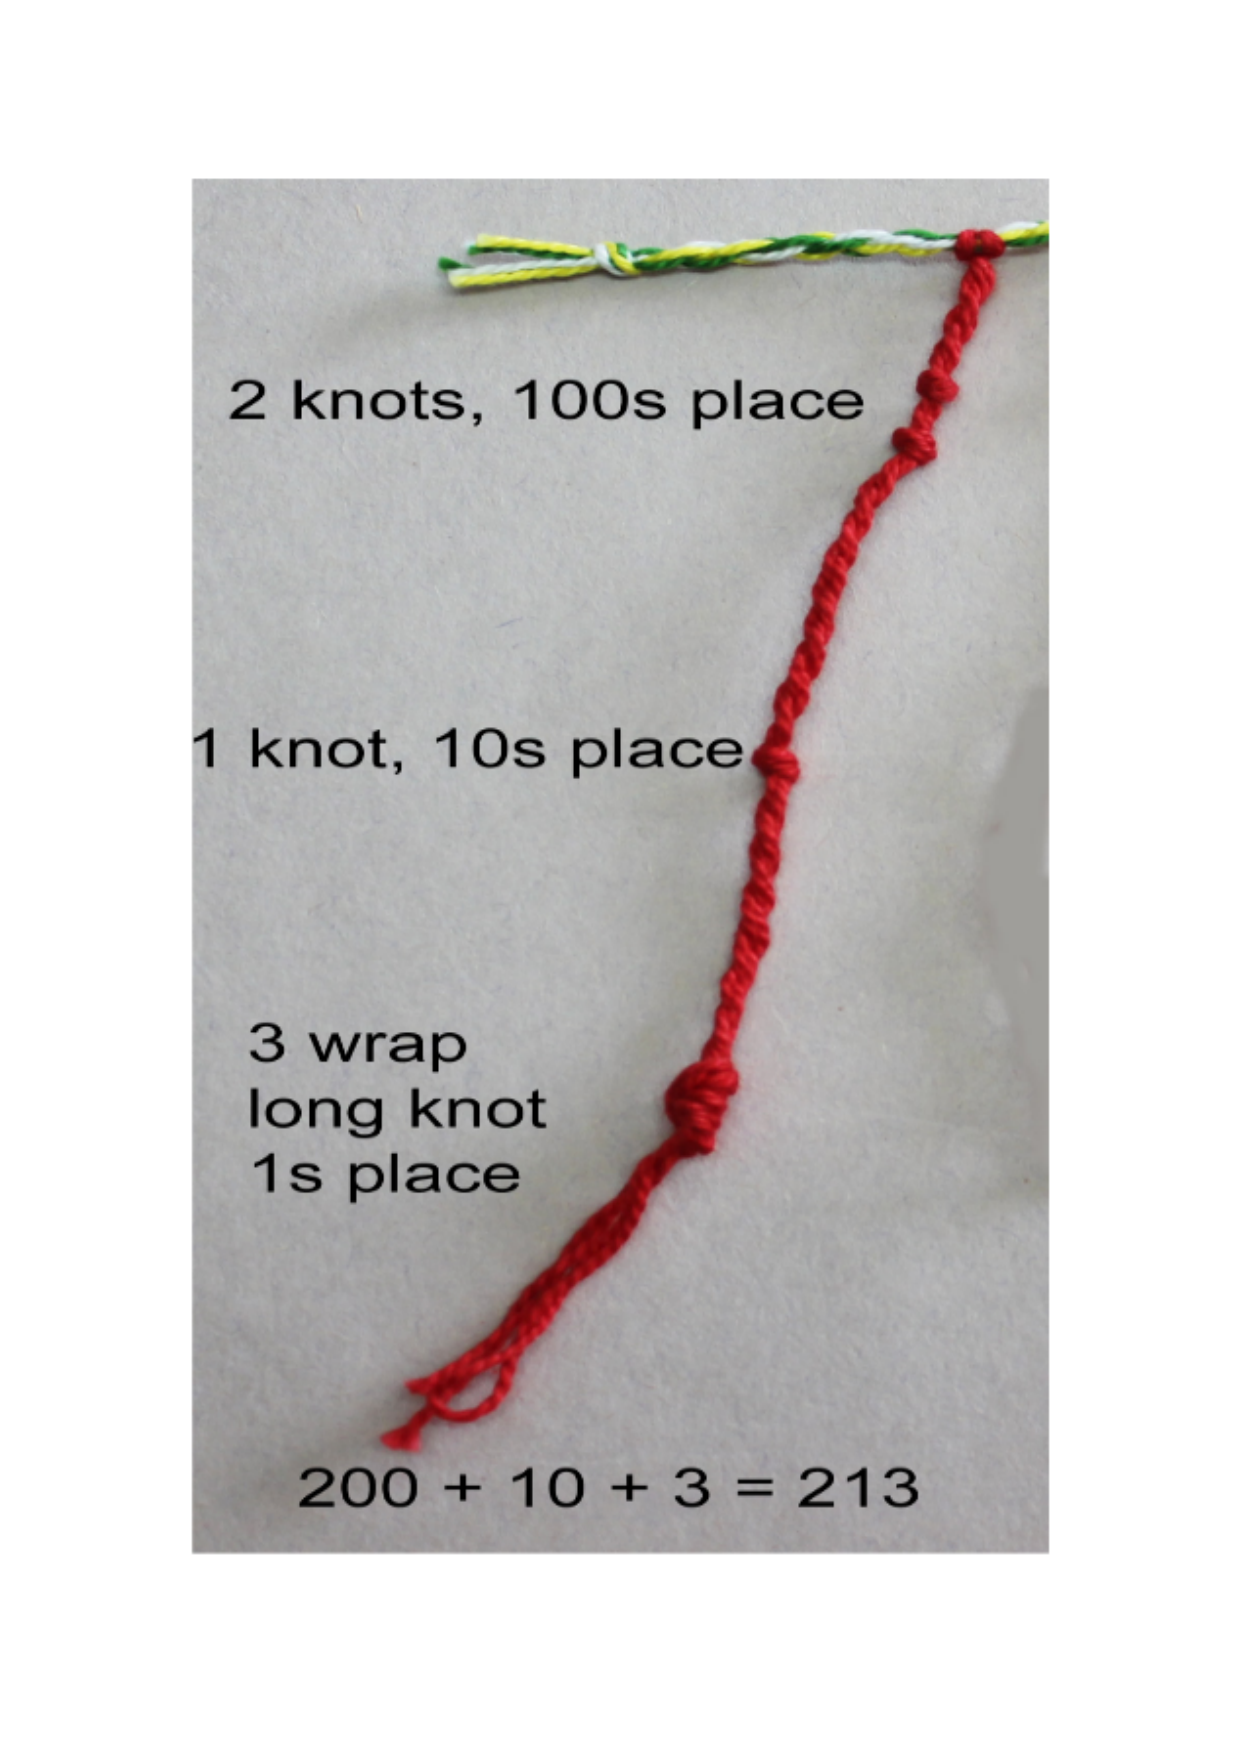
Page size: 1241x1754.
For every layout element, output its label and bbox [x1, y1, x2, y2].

picture [167, 146, 1073, 1569]
